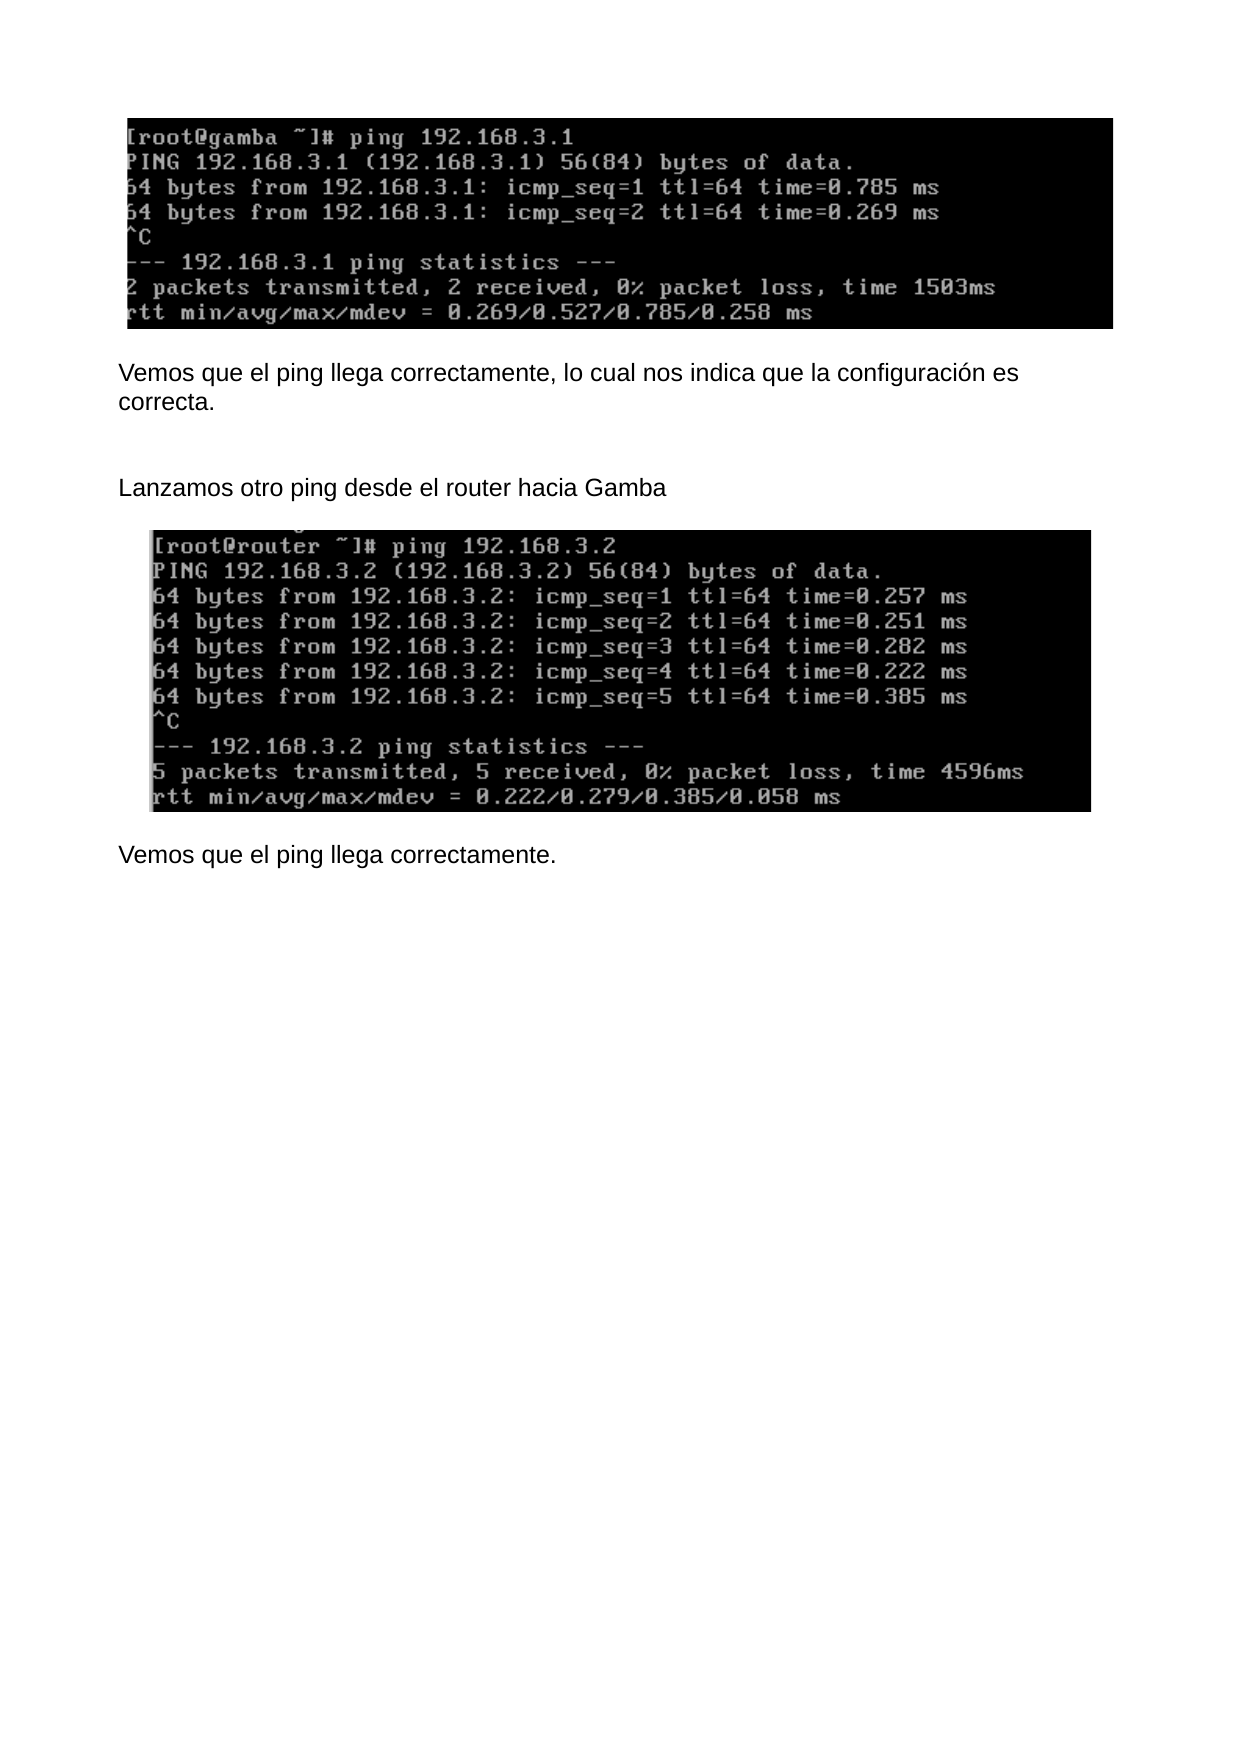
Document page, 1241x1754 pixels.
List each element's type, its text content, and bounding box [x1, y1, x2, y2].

text Vemos que el ping llega correctamente. [118, 840, 1122, 869]
picture [127, 118, 1114, 329]
text Lanzamos otro ping desde el router hacia Gamba [118, 473, 1122, 502]
text Vemos que el ping llega correctamente, lo cual nos indica que la configuración es correcta. [118, 358, 1122, 415]
picture [149, 530, 1092, 812]
